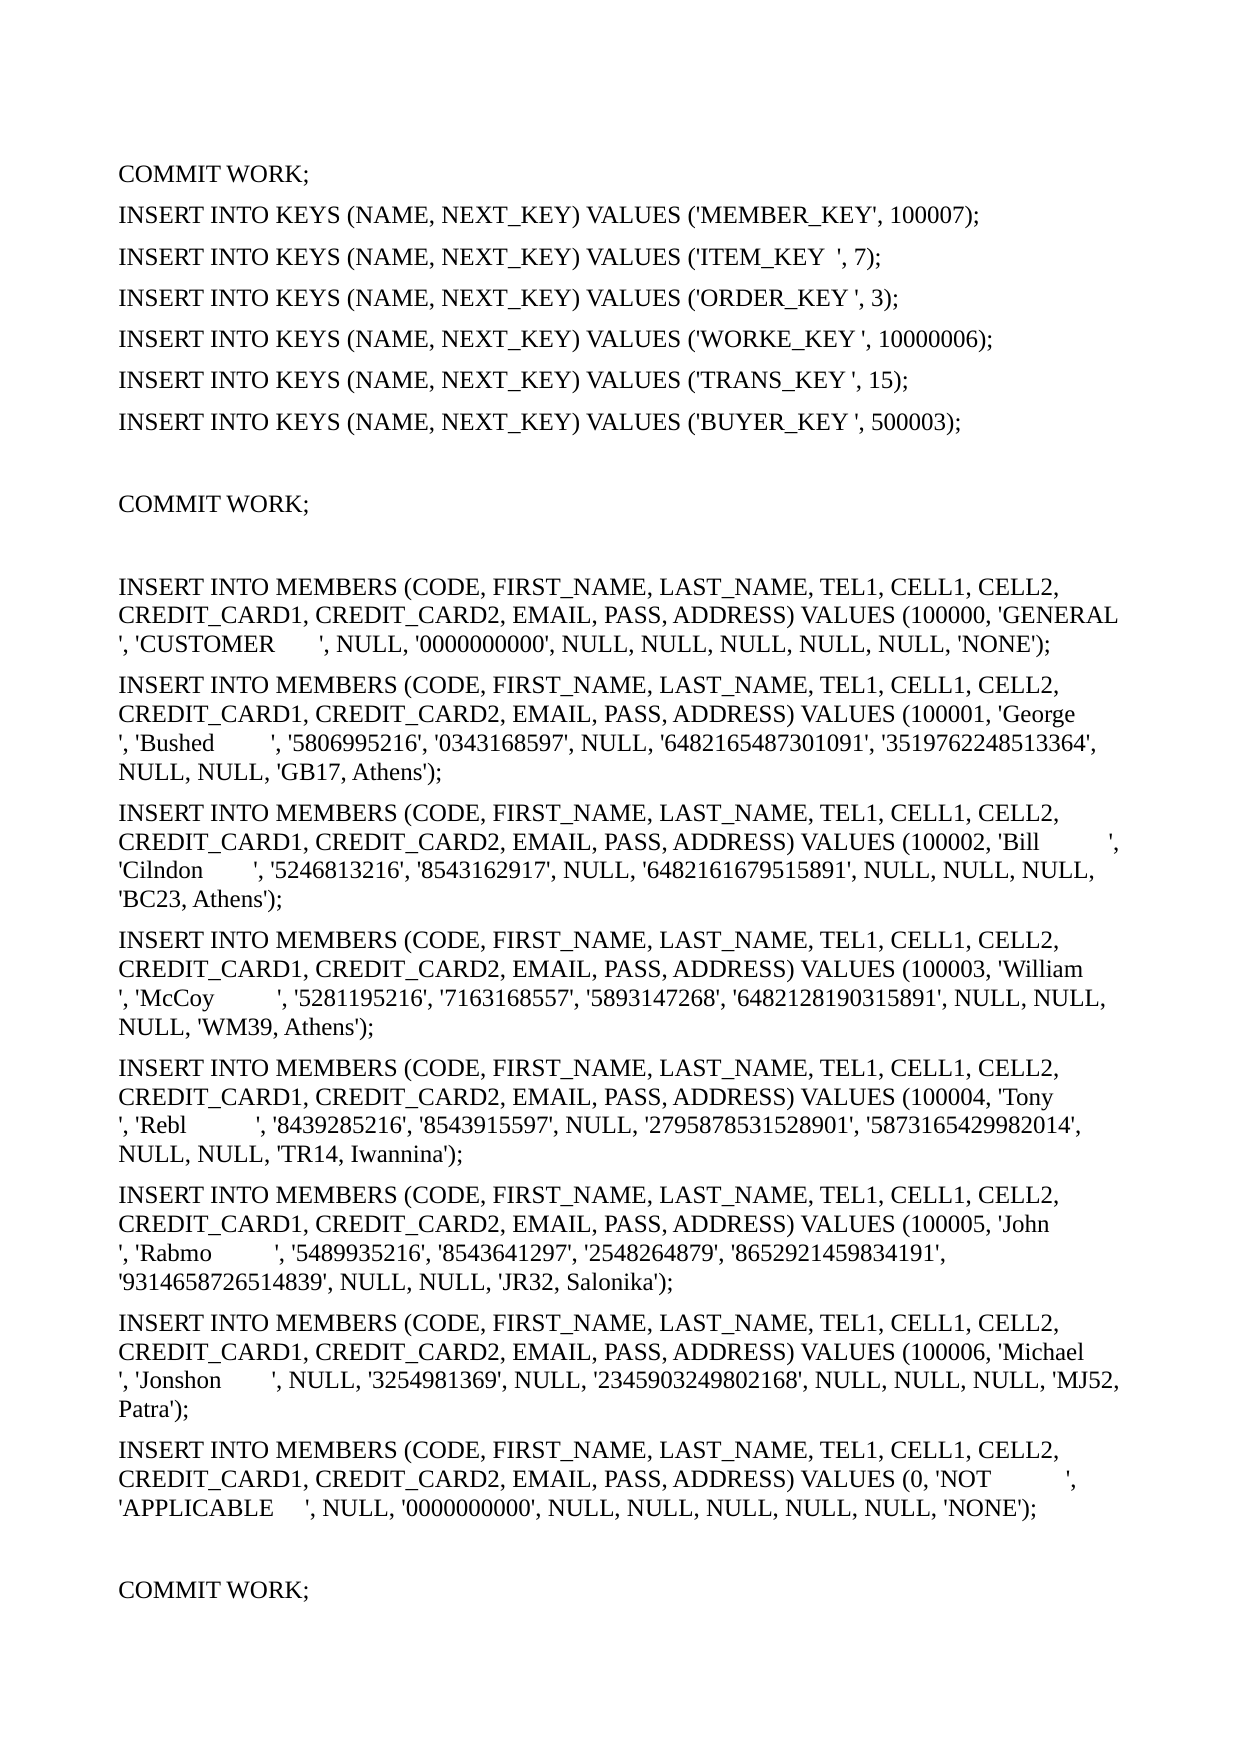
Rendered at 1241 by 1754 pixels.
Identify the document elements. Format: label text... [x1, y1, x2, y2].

text INSERT INTO MEMBERS (CODE, FIRST_NAME, LAST_NAME, TEL1, CELL1, CELL2, CREDIT_CARD1, CREDIT_CARD2, EMAIL, PASS, ADDRESS) VALUES (0, 'NOT ', 'APPLICABLE ', NULL, '0000000000', NULL, NULL, NULL, NULL, NULL, 'NONE'); [118, 1436, 1122, 1522]
text INSERT INTO MEMBERS (CODE, FIRST_NAME, LAST_NAME, TEL1, CELL1, CELL2, CREDIT_CARD1, CREDIT_CARD2, EMAIL, PASS, ADDRESS) VALUES (100002, 'Bill ', 'Cilndon ', '5246813216', '8543162917', NULL, '6482161679515891', NULL, NULL, NULL, 'BC23, Athens'); [118, 798, 1122, 913]
text INSERT INTO MEMBERS (CODE, FIRST_NAME, LAST_NAME, TEL1, CELL1, CELL2, CREDIT_CARD1, CREDIT_CARD2, EMAIL, PASS, ADDRESS) VALUES (100001, 'George ', 'Bushed ', '5806995216', '0343168597', NULL, '6482165487301091', '3519762248513364', NULL, NULL, 'GB17, Athens'); [118, 671, 1122, 786]
text COMMIT WORK; [118, 489, 1122, 518]
text COMMIT WORK; [118, 1576, 1122, 1604]
text INSERT INTO MEMBERS (CODE, FIRST_NAME, LAST_NAME, TEL1, CELL1, CELL2, CREDIT_CARD1, CREDIT_CARD2, EMAIL, PASS, ADDRESS) VALUES (100003, 'William ', 'McCoy ', '5281195216', '7163168557', '5893147268', '6482128190315891', NULL, NULL, NULL, 'WM39, Athens'); [118, 926, 1122, 1041]
text INSERT INTO KEYS (NAME, NEXT_KEY) VALUES ('ITEM_KEY ', 7); [118, 242, 1122, 271]
text COMMIT WORK; [118, 159, 1122, 188]
text INSERT INTO KEYS (NAME, NEXT_KEY) VALUES ('WORKE_KEY ', 10000006); [118, 324, 1122, 353]
text INSERT INTO KEYS (NAME, NEXT_KEY) VALUES ('TRANS_KEY ', 15); [118, 366, 1122, 394]
text INSERT INTO MEMBERS (CODE, FIRST_NAME, LAST_NAME, TEL1, CELL1, CELL2, CREDIT_CARD1, CREDIT_CARD2, EMAIL, PASS, ADDRESS) VALUES (100006, 'Michael ', 'Jonshon ', NULL, '3254981369', NULL, '2345903249802168', NULL, NULL, NULL, 'MJ52, Patra'); [118, 1308, 1122, 1423]
text INSERT INTO MEMBERS (CODE, FIRST_NAME, LAST_NAME, TEL1, CELL1, CELL2, CREDIT_CARD1, CREDIT_CARD2, EMAIL, PASS, ADDRESS) VALUES (100000, 'GENERAL ', 'CUSTOMER ', NULL, '0000000000', NULL, NULL, NULL, NULL, NULL, 'NONE'); [118, 572, 1122, 658]
text INSERT INTO MEMBERS (CODE, FIRST_NAME, LAST_NAME, TEL1, CELL1, CELL2, CREDIT_CARD1, CREDIT_CARD2, EMAIL, PASS, ADDRESS) VALUES (100004, 'Tony ', 'Rebl ', '8439285216', '8543915597', NULL, '2795878531528901', '5873165429982014', NULL, NULL, 'TR14, Iwannina'); [118, 1053, 1122, 1168]
text INSERT INTO KEYS (NAME, NEXT_KEY) VALUES ('MEMBER_KEY', 100007); [118, 201, 1122, 229]
text INSERT INTO KEYS (NAME, NEXT_KEY) VALUES ('BUYER_KEY ', 500003); [118, 407, 1122, 436]
text INSERT INTO KEYS (NAME, NEXT_KEY) VALUES ('ORDER_KEY ', 3); [118, 283, 1122, 312]
text INSERT INTO MEMBERS (CODE, FIRST_NAME, LAST_NAME, TEL1, CELL1, CELL2, CREDIT_CARD1, CREDIT_CARD2, EMAIL, PASS, ADDRESS) VALUES (100005, 'John ', 'Rabmo ', '5489935216', '8543641297', '2548264879', '8652921459834191', '9314658726514839', NULL, NULL, 'JR32, Salonika'); [118, 1181, 1122, 1296]
